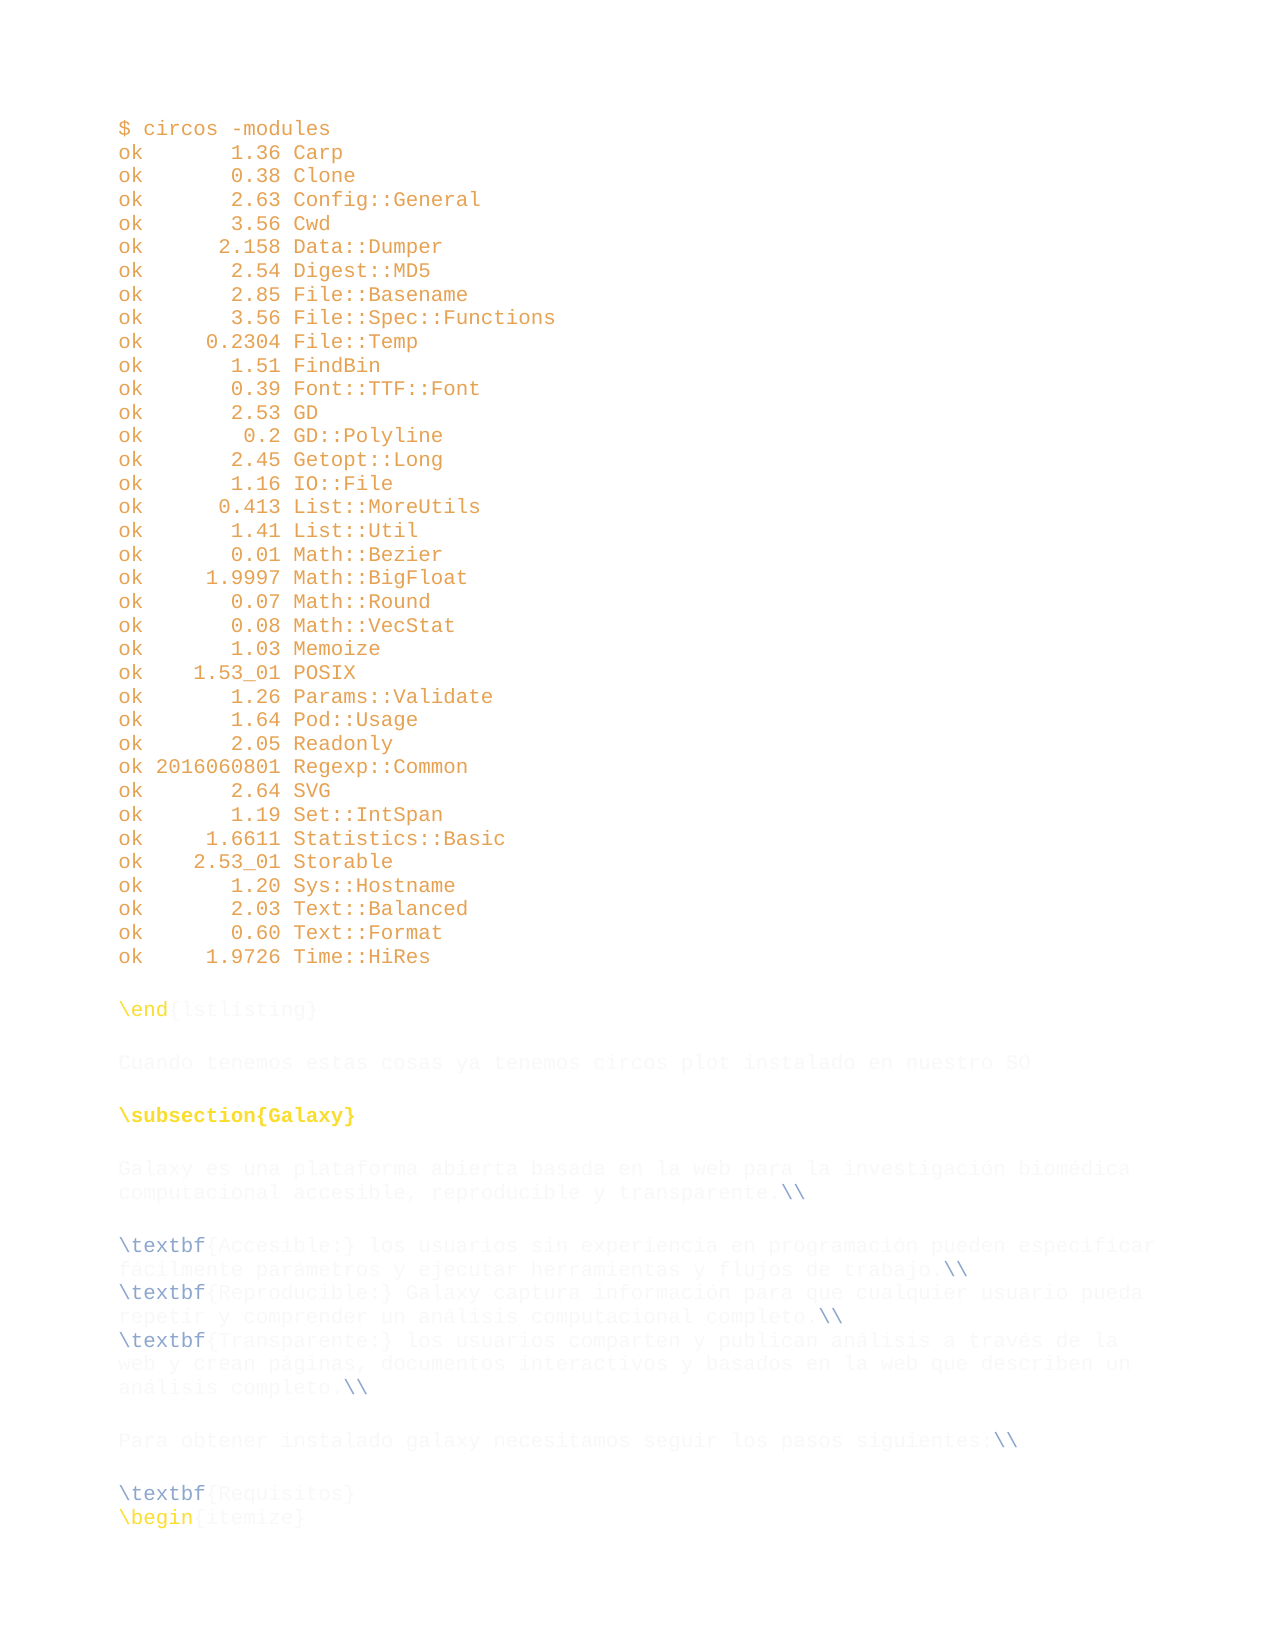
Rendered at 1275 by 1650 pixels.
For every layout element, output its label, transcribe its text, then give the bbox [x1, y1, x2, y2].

text ok 2.03 Text::Balanced [118, 898, 1157, 922]
text ok 1.16 IO::File [118, 473, 1157, 496]
text \end{lstlisting} [118, 999, 1157, 1022]
text ok 2.45 Getopt::Long [118, 449, 1157, 473]
text ok 0.07 Math::Round [118, 591, 1157, 615]
text ok 0.38 Clone [118, 165, 1157, 189]
text ok 2016060801 Regexp::Common [118, 757, 1157, 780]
text Cuando tenemos estas cosas ya tenemos circos plot instalado en nuestro SO [118, 1052, 1157, 1076]
text ok 0.01 Math::Bezier [118, 544, 1157, 567]
text ok 2.54 Digest::MD5 [118, 260, 1157, 284]
text ok 3.56 File::Spec::Functions [118, 307, 1157, 331]
text ok 1.51 FindBin [118, 354, 1157, 378]
text ok 3.56 Cwd [118, 213, 1157, 236]
text ok 0.2304 File::Temp [118, 331, 1157, 354]
text ok 2.53 GD [118, 402, 1157, 426]
text ok 0.60 Text::Format [118, 922, 1157, 946]
text ok 1.53_01 POSIX [118, 662, 1157, 686]
text ok 1.26 Params::Validate [118, 686, 1157, 709]
text ok 0.08 Math::VecStat [118, 615, 1157, 638]
text ok 1.64 Pod::Usage [118, 709, 1157, 733]
text ok 1.19 Set::IntSpan [118, 804, 1157, 827]
text ok 2.85 File::Basename [118, 284, 1157, 307]
text ok 1.36 Carp [118, 142, 1157, 165]
text Galaxy es una plataforma abierta basada en la web para la investigación biomédica computacional accesible, reproducible y transparente.\\ [118, 1158, 1157, 1206]
text ok 2.63 Config::General [118, 189, 1157, 213]
text ok 1.20 Sys::Hostname [118, 875, 1157, 898]
text ok 1.41 List::Util [118, 520, 1157, 544]
text ok 1.6611 Statistics::Basic [118, 827, 1157, 851]
text ok 2.53_01 Storable [118, 851, 1157, 875]
text Para obtener instalado galaxy necesitamos seguir los pasos siguientes:\\ [118, 1430, 1157, 1454]
text ok 0.413 List::MoreUtils [118, 496, 1157, 520]
text ok 0.39 Font::TTF::Font [118, 378, 1157, 402]
text ok 0.2 GD::Polyline [118, 426, 1157, 449]
text ok 2.05 Readonly [118, 733, 1157, 757]
text \textbf{Transparente:} los usuarios comparten y publican análisis a través de la web y crean páginas, documentos interactivos y basados ​​en la web que describen un análisis completo.\\ [118, 1329, 1157, 1401]
text \subsection{Galaxy} [118, 1105, 1157, 1129]
text ok 1.03 Memoize [118, 638, 1157, 662]
text \textbf{Reproducible:} Galaxy captura información para que cualquier usuario pueda repetir y comprender un análisis computacional completo.\\ [118, 1282, 1157, 1329]
text $ circos -modules [118, 118, 1157, 142]
text \textbf{Requisitos} [118, 1483, 1157, 1507]
text ok 1.9726 Time::HiRes [118, 946, 1157, 969]
text ok 2.158 Data::Dumper [118, 236, 1157, 260]
text \begin{itemize} [118, 1507, 1157, 1530]
text ok 2.64 SVG [118, 780, 1157, 804]
text \textbf{Accesible:} los usuarios sin experiencia en programación pueden especificar fácilmente parámetros y ejecutar herramientas y flujos de trabajo.\\ [118, 1235, 1157, 1282]
text ok 1.9997 Math::BigFloat [118, 567, 1157, 591]
